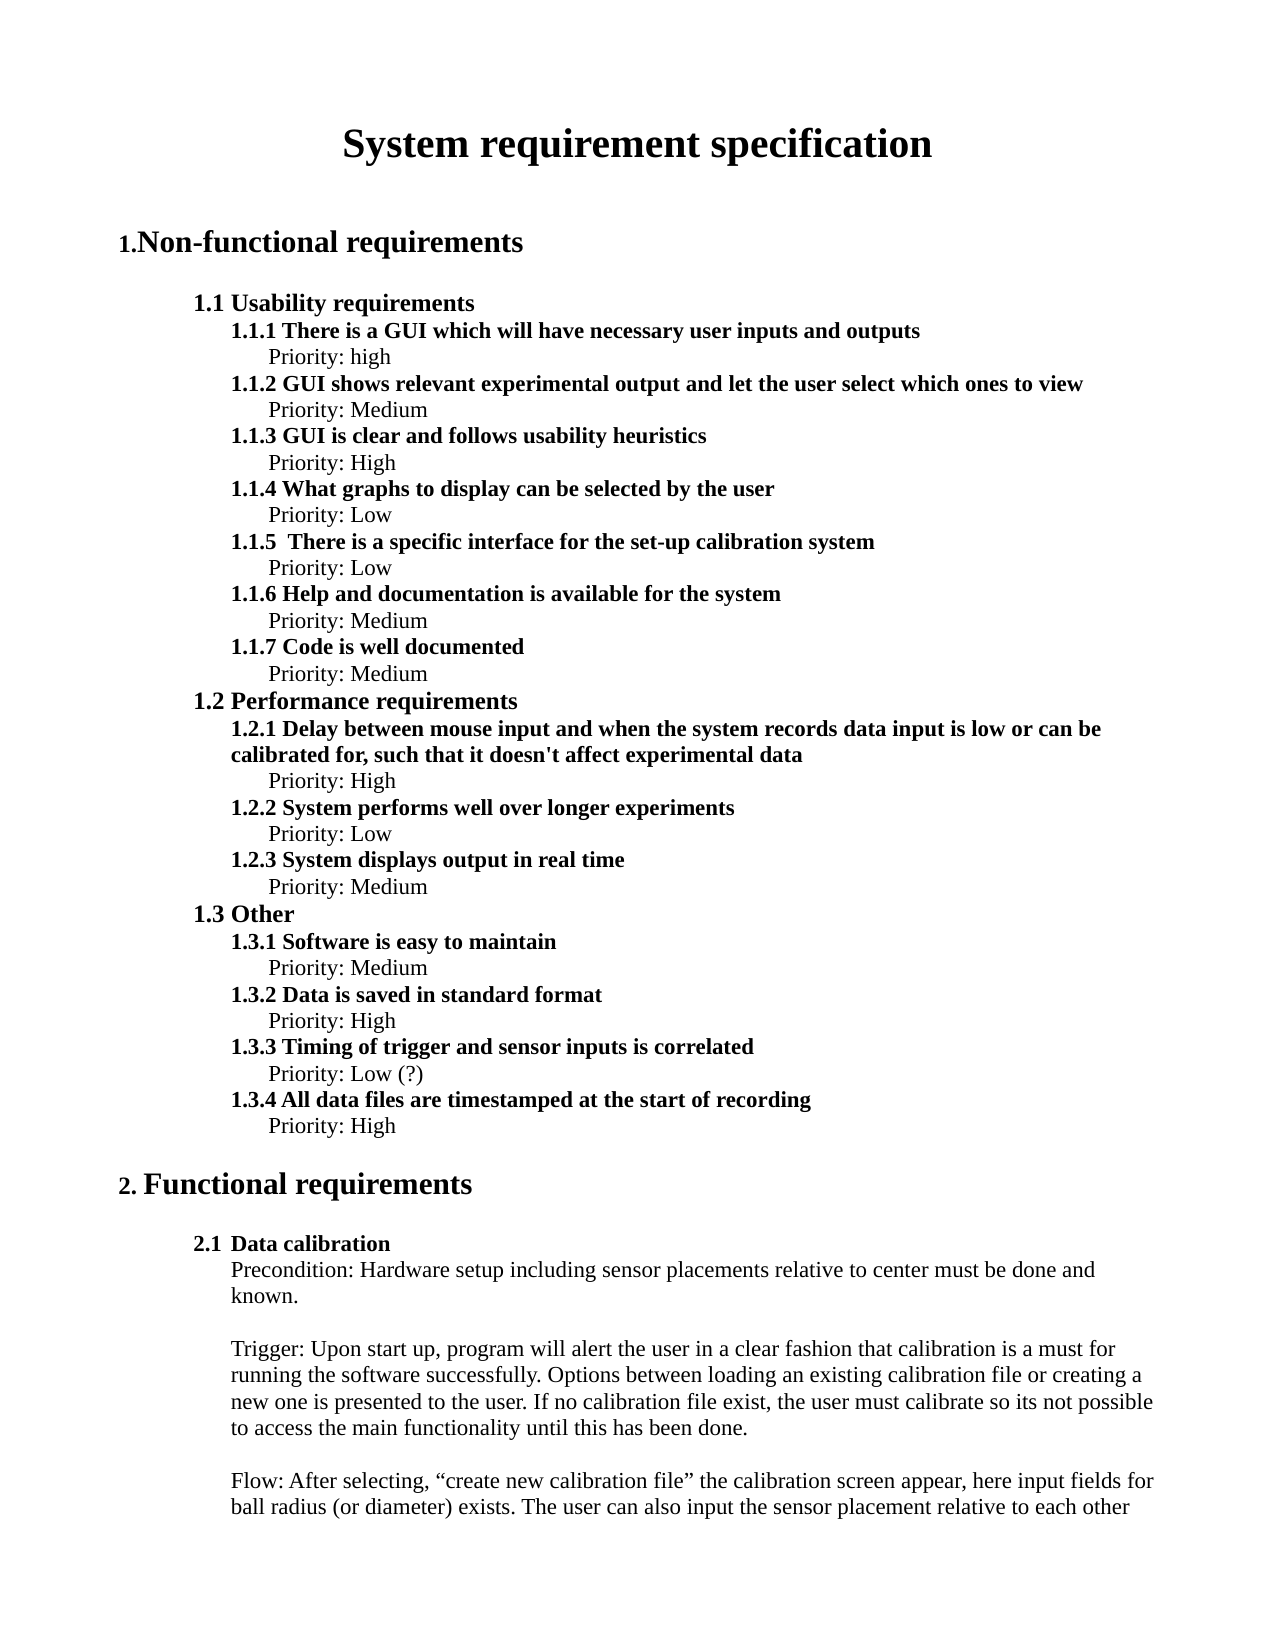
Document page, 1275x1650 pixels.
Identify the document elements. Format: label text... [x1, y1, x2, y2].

list Priority: Medium [231, 873, 1157, 899]
list Priority: Medium [231, 954, 1157, 981]
list Performance requirements [193, 686, 1157, 715]
list Priority: Medium [231, 396, 1157, 422]
list Flow: After selecting, “create new calibration file” the calibration screen appear, here input fields for ball radius (or diameter) exists. The user can also input the sensor placement relative to each other [193, 1467, 1157, 1520]
list 1.1.1 There is a GUI which will have necessary user inputs and outputs [193, 317, 1157, 343]
list 1.3.3 Timing of trigger and sensor inputs is correlated [193, 1033, 1157, 1060]
list Priority: High [231, 1007, 1157, 1033]
list Priority: High [231, 449, 1157, 475]
list 1.2.3 System displays output in real time [193, 846, 1157, 873]
list 1.1.5 There is a specific interface for the set-up calibration system [193, 528, 1157, 554]
list 1.1.2 GUI shows relevant experimental output and let the user select which ones to view [193, 370, 1157, 396]
text 2. Functional requirements [118, 1165, 1157, 1201]
list Priority: Low [231, 501, 1157, 528]
list Usability requirements [193, 288, 1157, 317]
list Data calibration [193, 1230, 1157, 1256]
list 1.1.4 What graphs to display can be selected by the user [193, 475, 1157, 501]
list Priority: Low [231, 554, 1157, 581]
list Other [193, 899, 1157, 928]
list Priority: Low (?) [231, 1060, 1157, 1086]
list Priority: Medium [231, 659, 1157, 686]
list Trigger: Upon start up, program will alert the user in a clear fashion that calibration is a must for running the software successfully. Options between loading an existing calibration file or creating a new one is presented to the user. If no calibration file exist, the user must calibrate so its not possible to access the main functionality until this has been done. [193, 1335, 1157, 1441]
list 1.3.1 Software is easy to maintain [193, 928, 1157, 954]
list Priority: Low [231, 820, 1157, 846]
list Precondition: Hardware setup including sensor placements relative to center must be done and known. [193, 1256, 1157, 1309]
list Priority: High [231, 767, 1157, 794]
list 1.1.7 Code is well documented [193, 633, 1157, 659]
text System requirement specification [118, 118, 1157, 166]
list Priority: Medium [231, 607, 1157, 633]
list 1.1.3 GUI is clear and follows usability heuristics [193, 422, 1157, 449]
list 1.2.2 System performs well over longer experiments [193, 794, 1157, 820]
list 1.2.1 Delay between mouse input and when the system records data input is low or can be calibrated for, such that it doesn't affect experimental data [193, 715, 1157, 767]
list 1.3.4 All data files are timestamped at the start of recording [193, 1086, 1157, 1112]
list Priority: high [231, 343, 1157, 370]
list 1.1.6 Help and documentation is available for the system [193, 581, 1157, 607]
list Priority: High [231, 1112, 1157, 1139]
list 1.3.2 Data is saved in standard format [193, 981, 1157, 1007]
text 1.Non-functional requirements [118, 223, 1157, 259]
